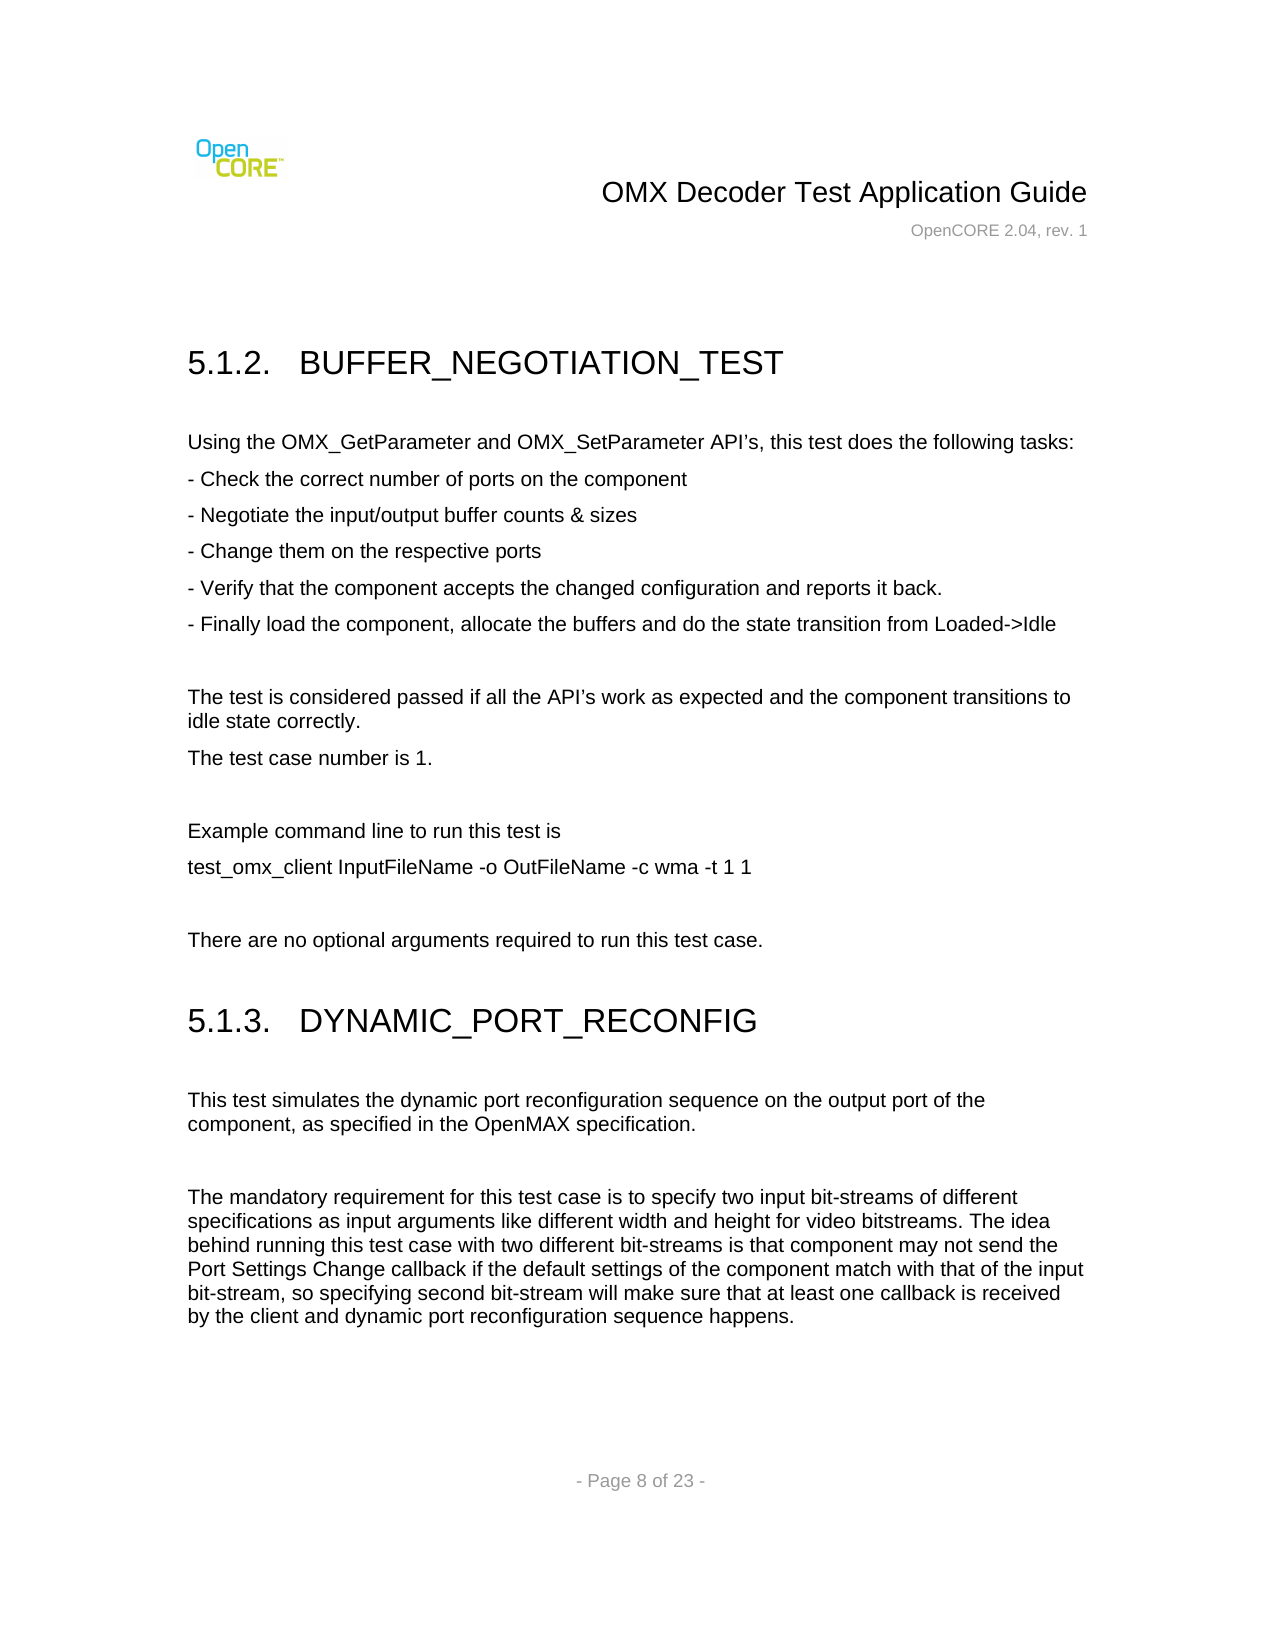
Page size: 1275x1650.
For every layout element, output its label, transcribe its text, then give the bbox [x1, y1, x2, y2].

text There are no optional arguments required to run this test case. [187, 928, 1087, 952]
picture [193, 137, 288, 179]
text The mandatory requirement for this test case is to specify two input bit-streams of different specifications as input arguments like different width and height for video bitstreams. The idea behind running this test case with two different bit-streams is that component may not send the Port Settings Change callback if the default settings of the component match with that of the input bit-stream, so specifying second bit-stream will make sure that at least one callback is received by the client and dynamic port reconfiguration sequence happens. [187, 1184, 1087, 1328]
text - Verify that the component accepts the changed configuration and reports it back. [187, 576, 1087, 600]
text - Finally load the component, allocate the buffers and do the state transition from Loaded->Idle [187, 612, 1087, 636]
text The test case number is 1. [187, 746, 1087, 769]
text - Check the correct number of ports on the component [187, 466, 1087, 490]
text Example command line to run this test is [187, 818, 1087, 842]
text - Change them on the respective ports [187, 539, 1087, 563]
subtitle BUFFER_NEGOTIATION_TEST [187, 343, 1087, 382]
text The test is considered passed if all the API’s work as expected and the component transitions to idle state correctly. [187, 685, 1087, 733]
text test_omx_client InputFileName -o OutFileName -c wma -t 1 1 [187, 855, 1087, 879]
text Using the OMX_GetParameter and OMX_SetParameter API’s, this test does the following tasks: [187, 430, 1087, 454]
text This test simulates the dynamic port reconfiguration sequence on the output port of the component, as specified in the OpenMAX specification. [187, 1088, 1087, 1136]
text - Negotiate the input/output buffer counts & sizes [187, 503, 1087, 527]
subtitle DYNAMIC_PORT_RECONFIG [187, 1001, 1087, 1039]
